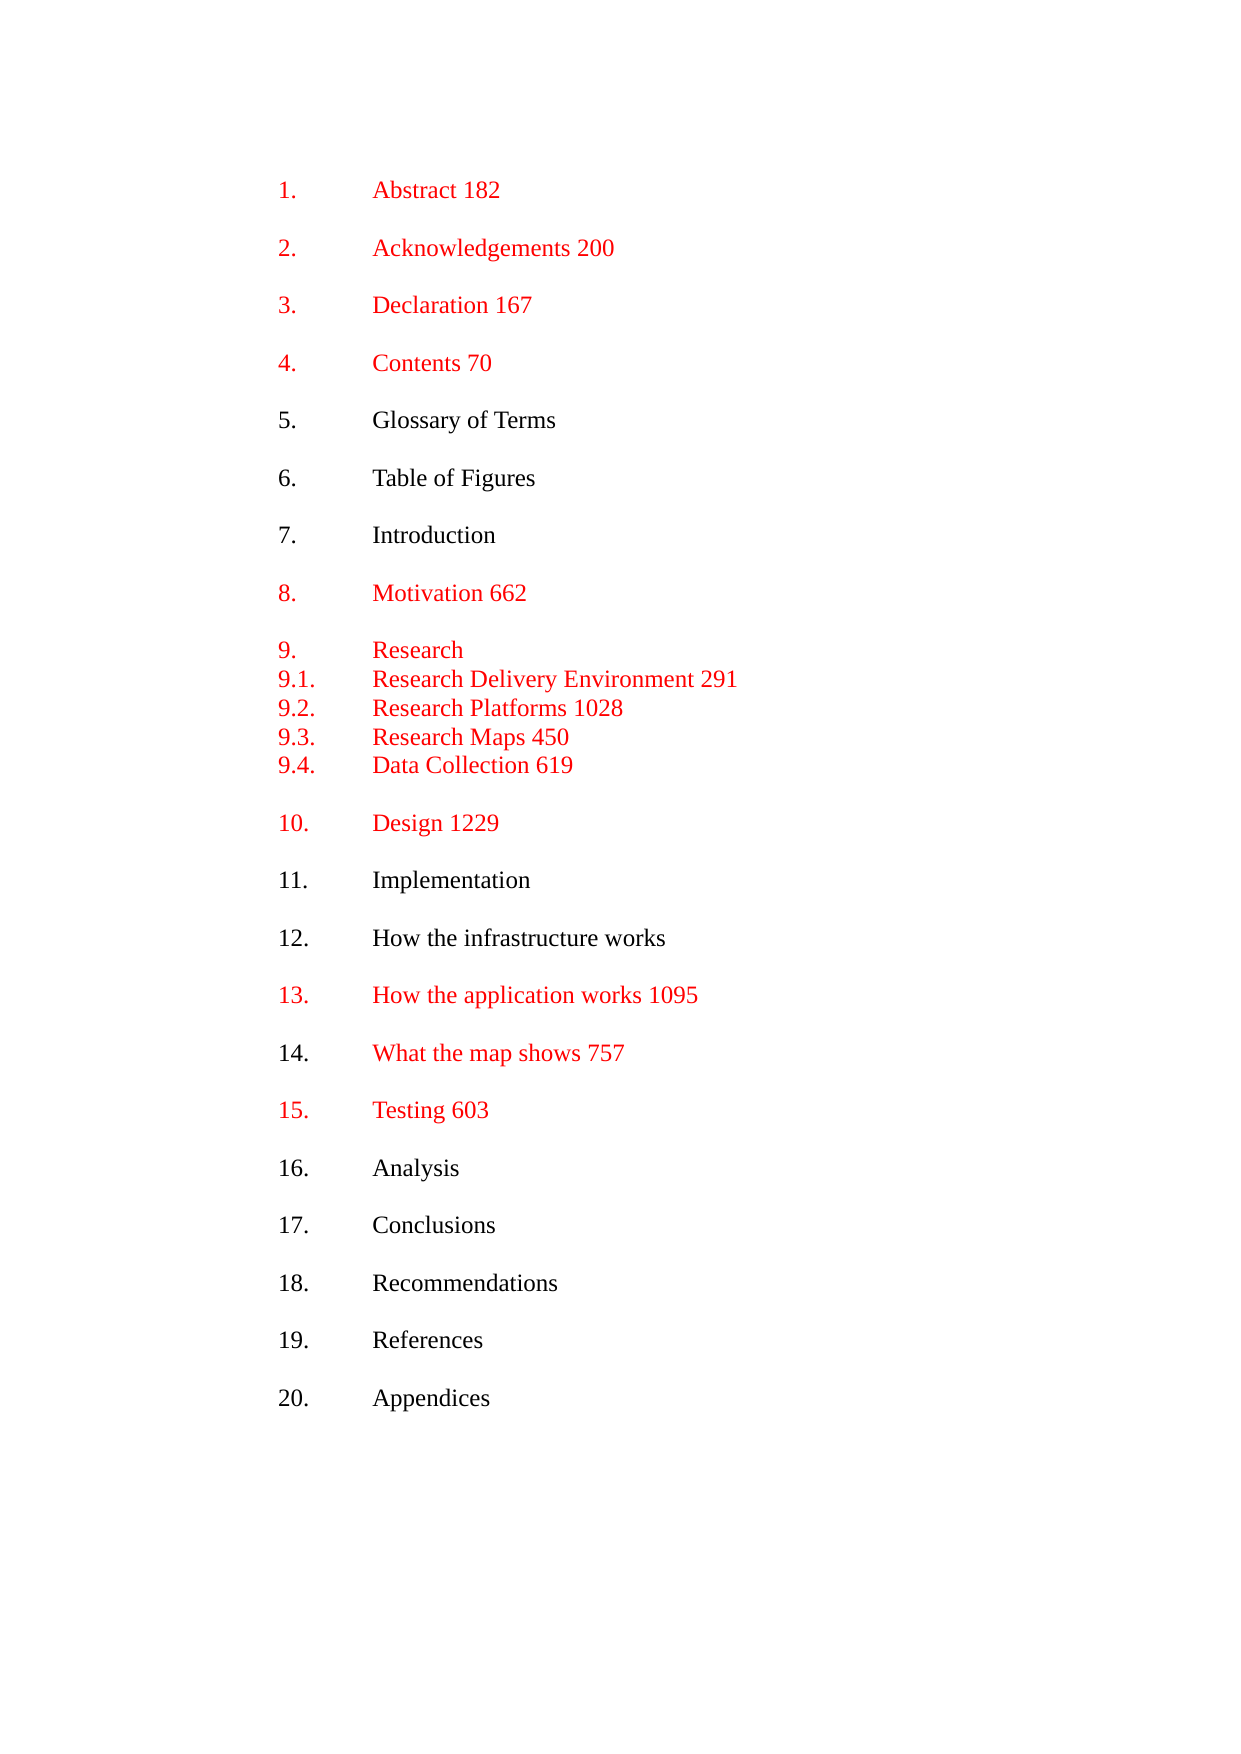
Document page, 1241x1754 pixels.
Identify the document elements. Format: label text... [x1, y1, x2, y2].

list Conclusions [272, 1211, 1122, 1239]
list Research Maps 450 [272, 722, 1122, 751]
list Abstract 182 [272, 176, 1122, 204]
list Contents 70 [272, 348, 1122, 377]
list Introduction [272, 521, 1122, 549]
list Appendices [272, 1383, 1122, 1412]
list Table of Figures [272, 463, 1122, 492]
list Testing 603 [272, 1096, 1122, 1124]
list How the infrastructure works [272, 923, 1122, 952]
list Declaration 167 [272, 291, 1122, 319]
list Acknowledgements 200 [272, 233, 1122, 262]
list How the application works 1095 [272, 981, 1122, 1009]
list Design 1229 [272, 808, 1122, 837]
list Motivation 662 [272, 578, 1122, 607]
list References [272, 1326, 1122, 1354]
list Research Platforms 1028 [272, 693, 1122, 722]
list Research [272, 636, 1122, 664]
list Analysis [272, 1153, 1122, 1182]
list Research Delivery Environment 291 [272, 664, 1122, 693]
list Glossary of Terms [272, 406, 1122, 434]
list Data Collection 619 [272, 751, 1122, 779]
list Implementation [272, 866, 1122, 894]
list What the map shows 757 [272, 1038, 1122, 1067]
list Recommendations [272, 1268, 1122, 1297]
